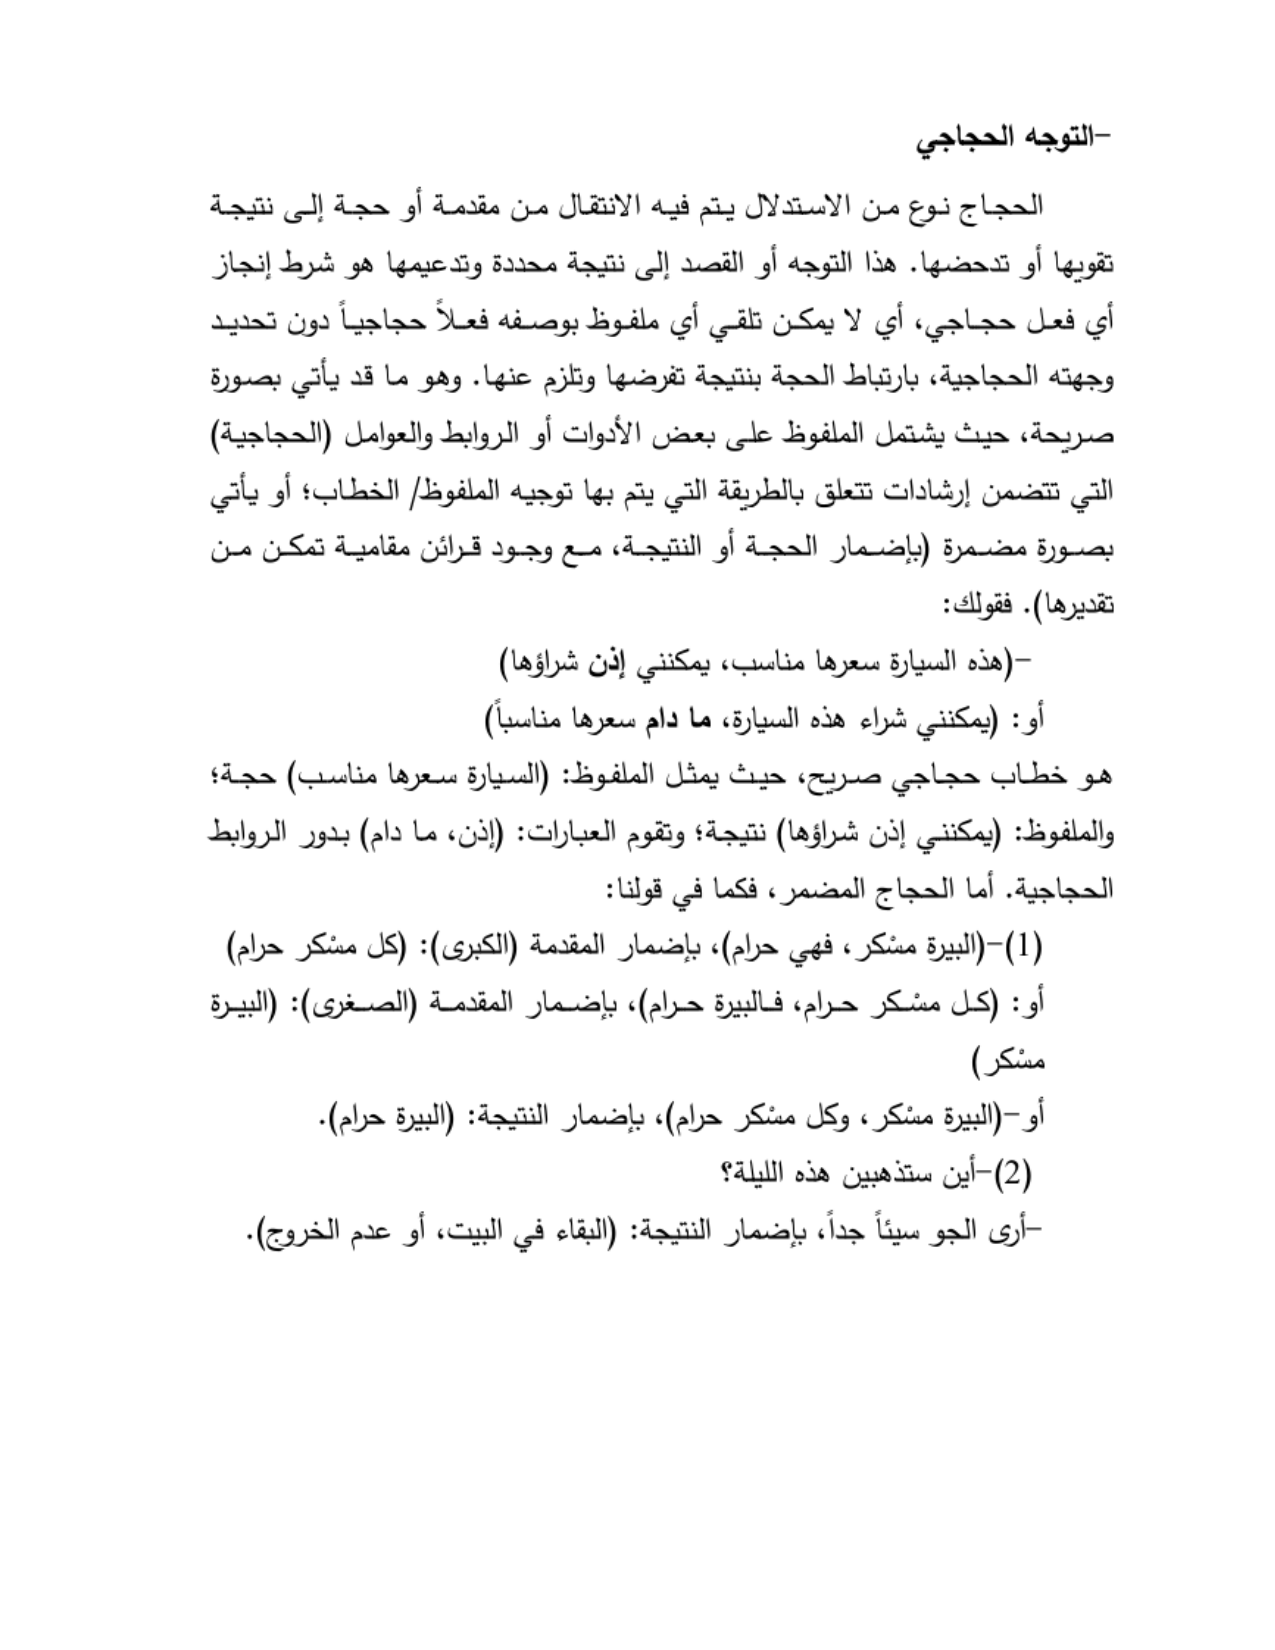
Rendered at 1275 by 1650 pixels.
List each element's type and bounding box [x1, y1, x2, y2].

picture [118, 118, 1158, 1291]
